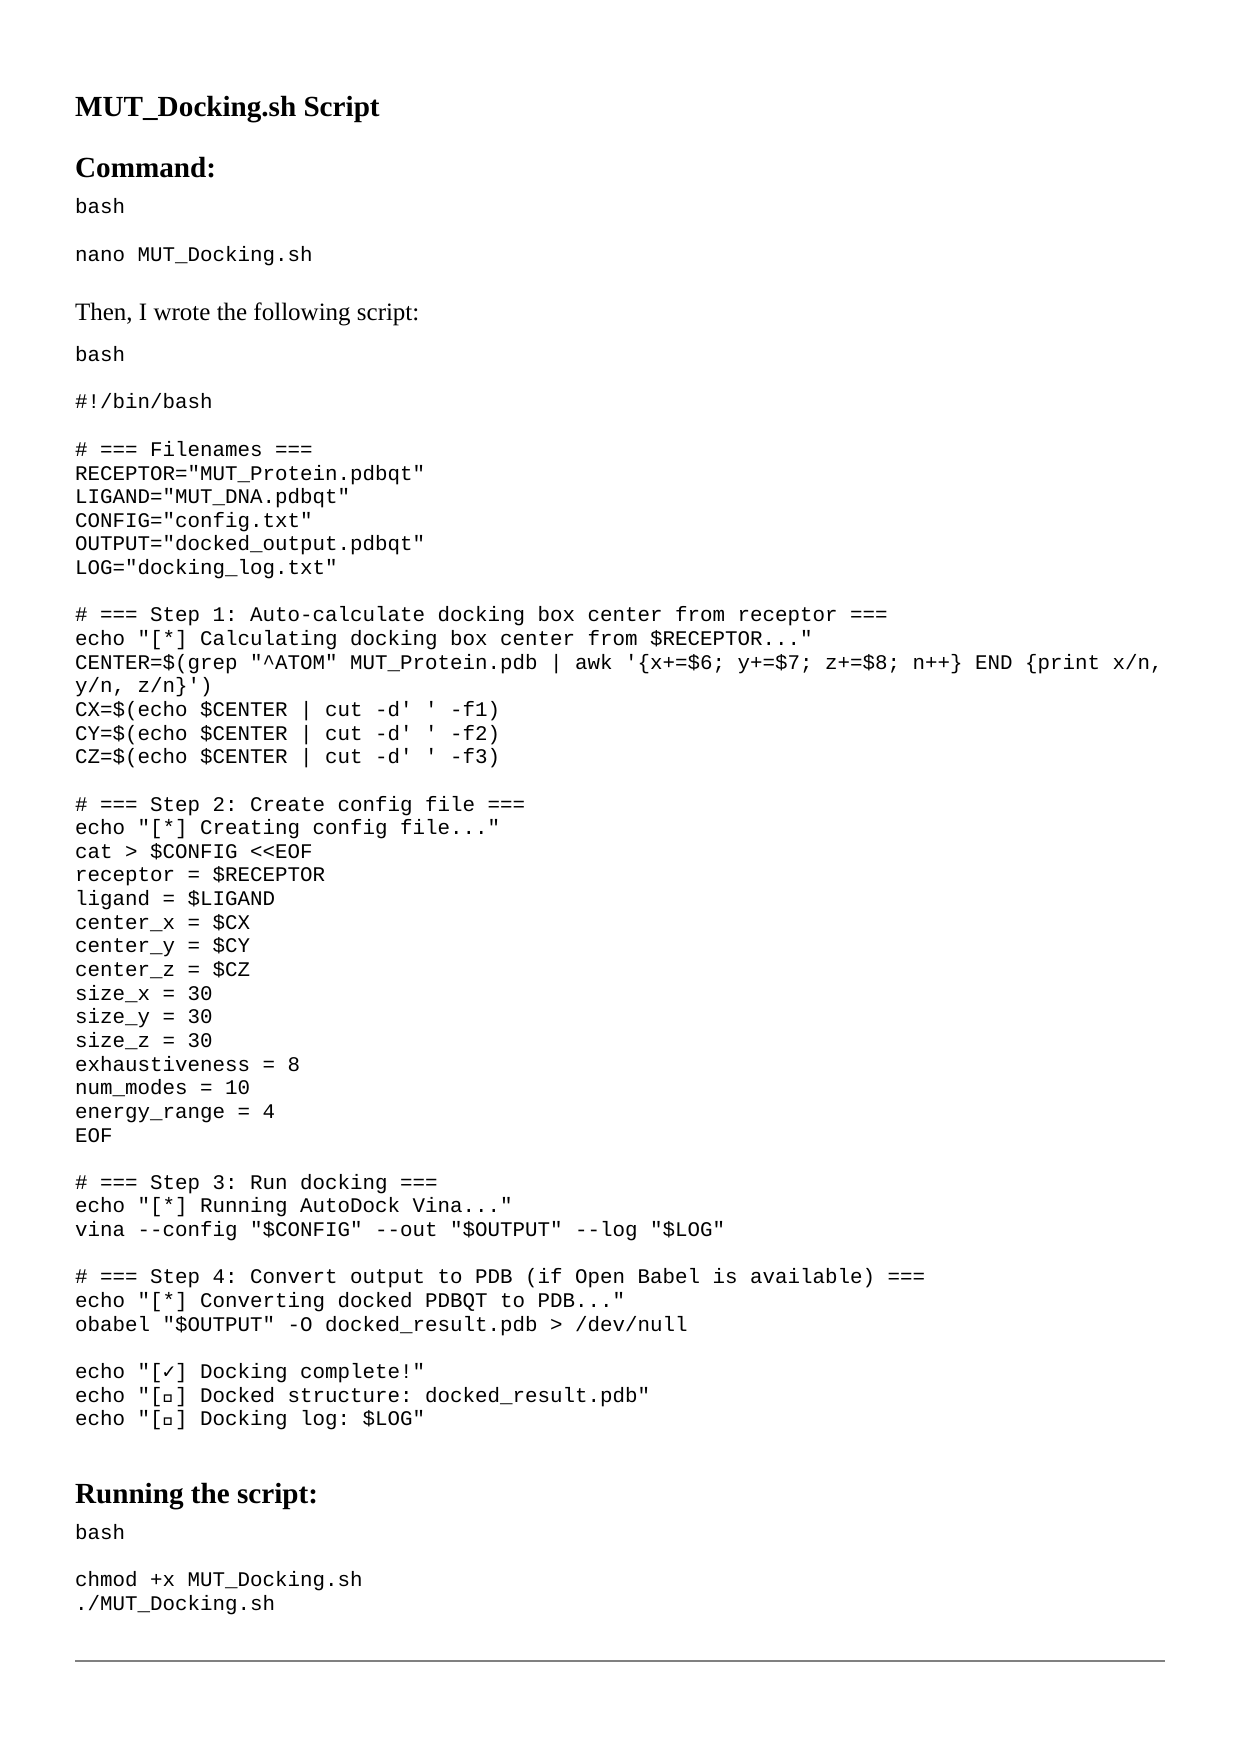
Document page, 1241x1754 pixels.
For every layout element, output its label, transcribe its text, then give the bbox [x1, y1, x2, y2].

text #!/bin/bash [75, 392, 1165, 415]
text echo "[*] Running AutoDock Vina..." [75, 1196, 1165, 1219]
text echo "[*] Converting docked PDBQT to PDB..." [75, 1290, 1165, 1314]
text # === Step 1: Auto-calculate docking box center from receptor === [75, 604, 1165, 628]
text # === Step 4: Convert output to PDB (if Open Babel is available) === [75, 1266, 1165, 1290]
text echo "[📜] Docking log: $LOG" [75, 1408, 1165, 1432]
text echo "[✓] Docking complete!" [75, 1361, 1165, 1385]
text size_y = 30 [75, 1006, 1165, 1030]
subtitle Command: [75, 150, 1165, 184]
subtitle Running the script: [75, 1476, 1165, 1509]
text bash [75, 1522, 1165, 1546]
text # === Filenames === [75, 439, 1165, 462]
text echo "[*] Calculating docking box center from $RECEPTOR..." [75, 628, 1165, 652]
text echo "[*] Creating config file..." [75, 817, 1165, 841]
text LOG="docking_log.txt" [75, 557, 1165, 581]
text energy_range = 4 [75, 1101, 1165, 1124]
text center_z = $CZ [75, 959, 1165, 983]
text ./MUT_Docking.sh [75, 1593, 1165, 1617]
text vina --config "$CONFIG" --out "$OUTPUT" --log "$LOG" [75, 1219, 1165, 1243]
text num_modes = 10 [75, 1077, 1165, 1101]
text echo "[📁] Docked structure: docked_result.pdb" [75, 1385, 1165, 1408]
text obabel "$OUTPUT" -O docked_result.pdb > /dev/null [75, 1314, 1165, 1337]
text Then, I wrote the following script: [75, 297, 1165, 325]
text EOF [75, 1124, 1165, 1148]
text # === Step 3: Run docking === [75, 1172, 1165, 1196]
text receptor = $RECEPTOR [75, 864, 1165, 888]
text CY=$(echo $CENTER | cut -d' ' -f2) [75, 723, 1165, 746]
text CONFIG="config.txt" [75, 510, 1165, 533]
text exhaustiveness = 8 [75, 1054, 1165, 1077]
text RECEPTOR="MUT_Protein.pdbqt" [75, 462, 1165, 486]
text bash [75, 196, 1165, 220]
text bash [75, 344, 1165, 368]
text ligand = $LIGAND [75, 888, 1165, 912]
text CX=$(echo $CENTER | cut -d' ' -f1) [75, 699, 1165, 723]
text CZ=$(echo $CENTER | cut -d' ' -f3) [75, 746, 1165, 770]
text OUTPUT="docked_output.pdbqt" [75, 533, 1165, 557]
text center_x = $CX [75, 912, 1165, 935]
text # === Step 2: Create config file === [75, 793, 1165, 817]
text cat > $CONFIG <<EOF [75, 841, 1165, 864]
text center_y = $CY [75, 935, 1165, 959]
subtitle MUT_Docking.sh Script [75, 89, 1165, 123]
text size_z = 30 [75, 1030, 1165, 1054]
text CENTER=$(grep "^ATOM" MUT_Protein.pdb | awk '{x+=$6; y+=$7; z+=$8; n++} END {print x/n, y/n, z/n}') [75, 652, 1165, 699]
text size_x = 30 [75, 983, 1165, 1006]
text chmod +x MUT_Docking.sh [75, 1569, 1165, 1593]
text nano MUT_Docking.sh [75, 243, 1165, 267]
text LIGAND="MUT_DNA.pdbqt" [75, 486, 1165, 510]
